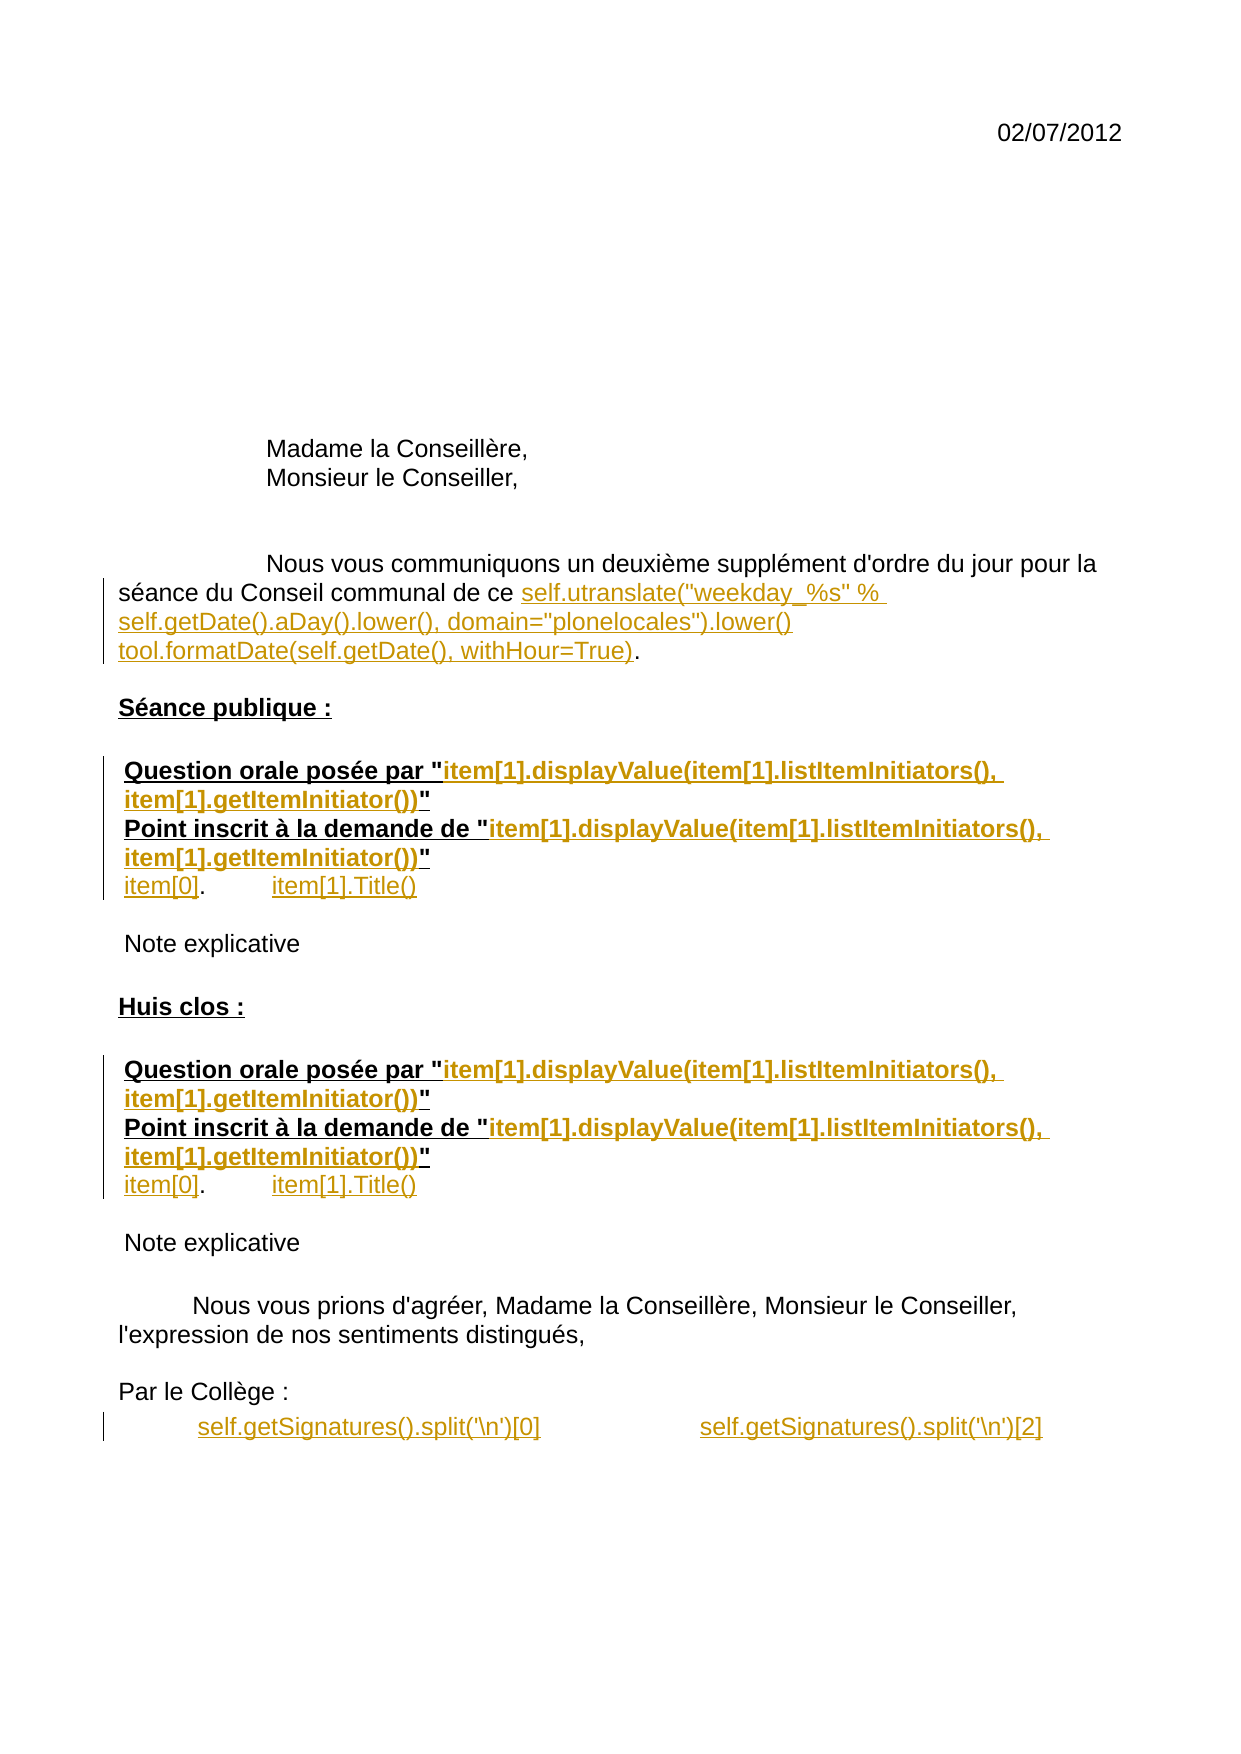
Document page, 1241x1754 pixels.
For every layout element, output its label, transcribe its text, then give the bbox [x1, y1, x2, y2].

table_header Question orale posée par "item[1].displayValue(item[1].listItemInitiators(), item[1].getItemInitiator())" Point inscrit à la demande de "item[1].displayValue(item[1].listItemInitiators(), item[1].getItemInitiator())" item[0]. item[1].Title() Note explicative [118, 1021, 1122, 1262]
text Séance publique : [118, 664, 1122, 722]
text 02/07/2012 [118, 118, 1122, 147]
table_cell [118, 1486, 620, 1527]
text Monsieur le Conseiller, [118, 463, 1122, 492]
table_cell [118, 1446, 620, 1486]
text Madame la Conseillère, [118, 434, 1122, 463]
table_header self.getSignatures().split('\n')[2] [620, 1406, 1122, 1446]
text Nous vous communiquons un deuxième supplément d'ordre du jour pour la séance du Conseil communal de ce self.utranslate("weekday_%s" % self.getDate().aDay().lower(), domain="plonelocales").lower() tool.formatDate(self.getDate(), withHour=True). [118, 549, 1122, 664]
text Huis clos : [118, 963, 1122, 1021]
text Par le Collège : [118, 1377, 1122, 1406]
table_header Question orale posée par "item[1].displayValue(item[1].listItemInitiators(), item[1].getItemInitiator())" Point inscrit à la demande de "item[1].displayValue(item[1].listItemInitiators(), item[1].getItemInitiator())" item[0]. item[1].Title() Note explicative [118, 722, 1122, 963]
table_cell [620, 1446, 1122, 1486]
table_header self.getSignatures().split('\n')[0] [118, 1406, 620, 1446]
table_cell [118, 1527, 620, 1567]
text Nous vous prions d'agréer, Madame la Conseillère, Monsieur le Conseiller, l'expression de nos sentiments distingués, [118, 1291, 1122, 1348]
table_cell [118, 1567, 620, 1607]
table_cell [620, 1567, 1122, 1607]
table_cell [620, 1527, 1122, 1567]
table_cell [620, 1486, 1122, 1527]
